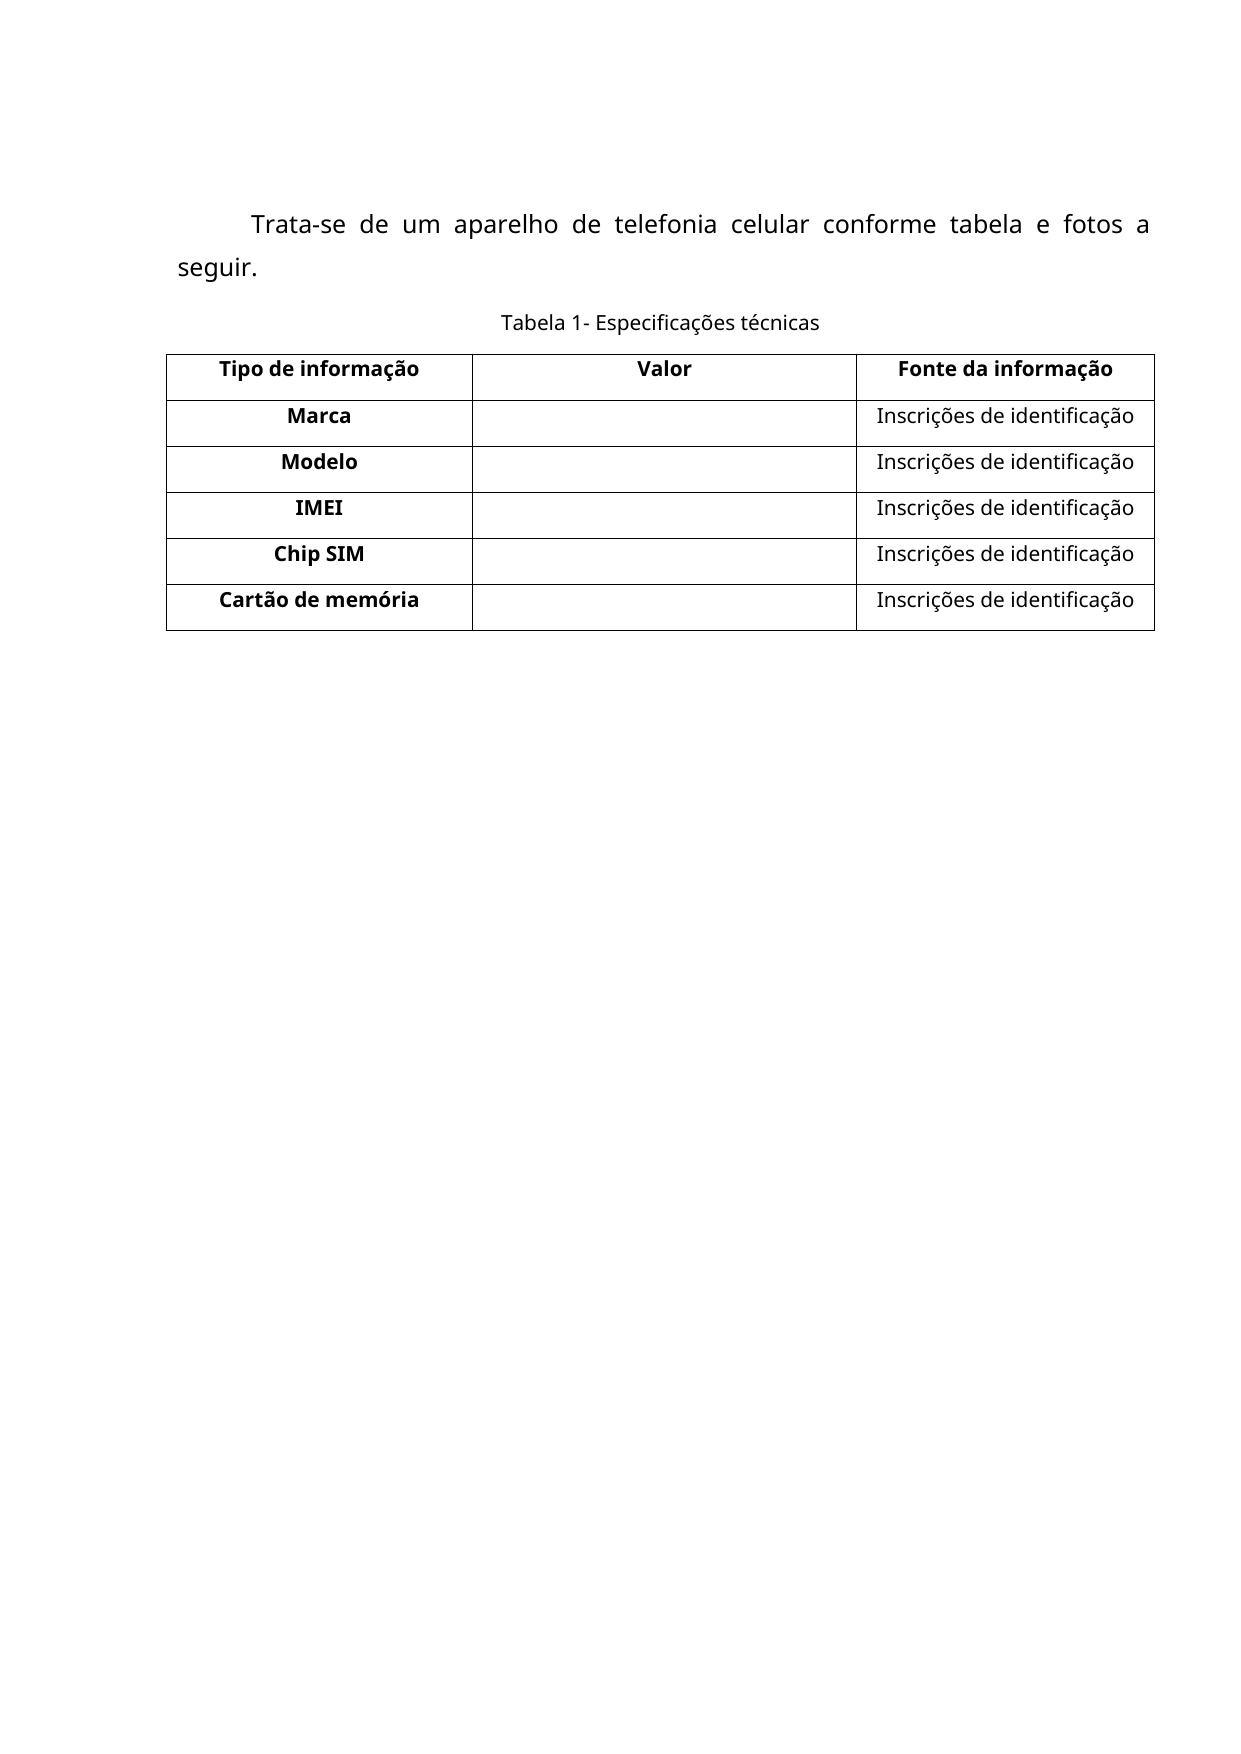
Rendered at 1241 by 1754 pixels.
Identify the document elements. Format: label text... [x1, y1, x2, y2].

table_cell [473, 447, 856, 492]
table_cell Inscrições de identificação [857, 539, 1154, 584]
table_cell [473, 401, 856, 446]
table_header Tabela 1- Especificações técnicas [166, 309, 1155, 353]
table_cell Valor [473, 355, 856, 400]
table_cell Tipo de informação [167, 355, 472, 400]
text Trata-se de um aparelho de telefonia celular conforme tabela e fotos a seguir. [177, 207, 1152, 283]
table_cell Modelo [167, 447, 472, 492]
table_cell Fonte da informação [857, 355, 1154, 400]
table_cell [473, 539, 856, 584]
table_cell Inscrições de identificação [857, 493, 1154, 538]
table_cell IMEI [167, 493, 472, 538]
table_cell [473, 585, 856, 630]
table_cell [473, 493, 856, 538]
table_cell Cartão de memória [167, 585, 472, 630]
table_cell Marca [167, 401, 472, 446]
table_cell Chip SIM [167, 539, 472, 584]
table_cell Inscrições de identificação [857, 585, 1154, 630]
table_cell Inscrições de identificação [857, 401, 1154, 446]
table_cell Inscrições de identificação [857, 447, 1154, 492]
